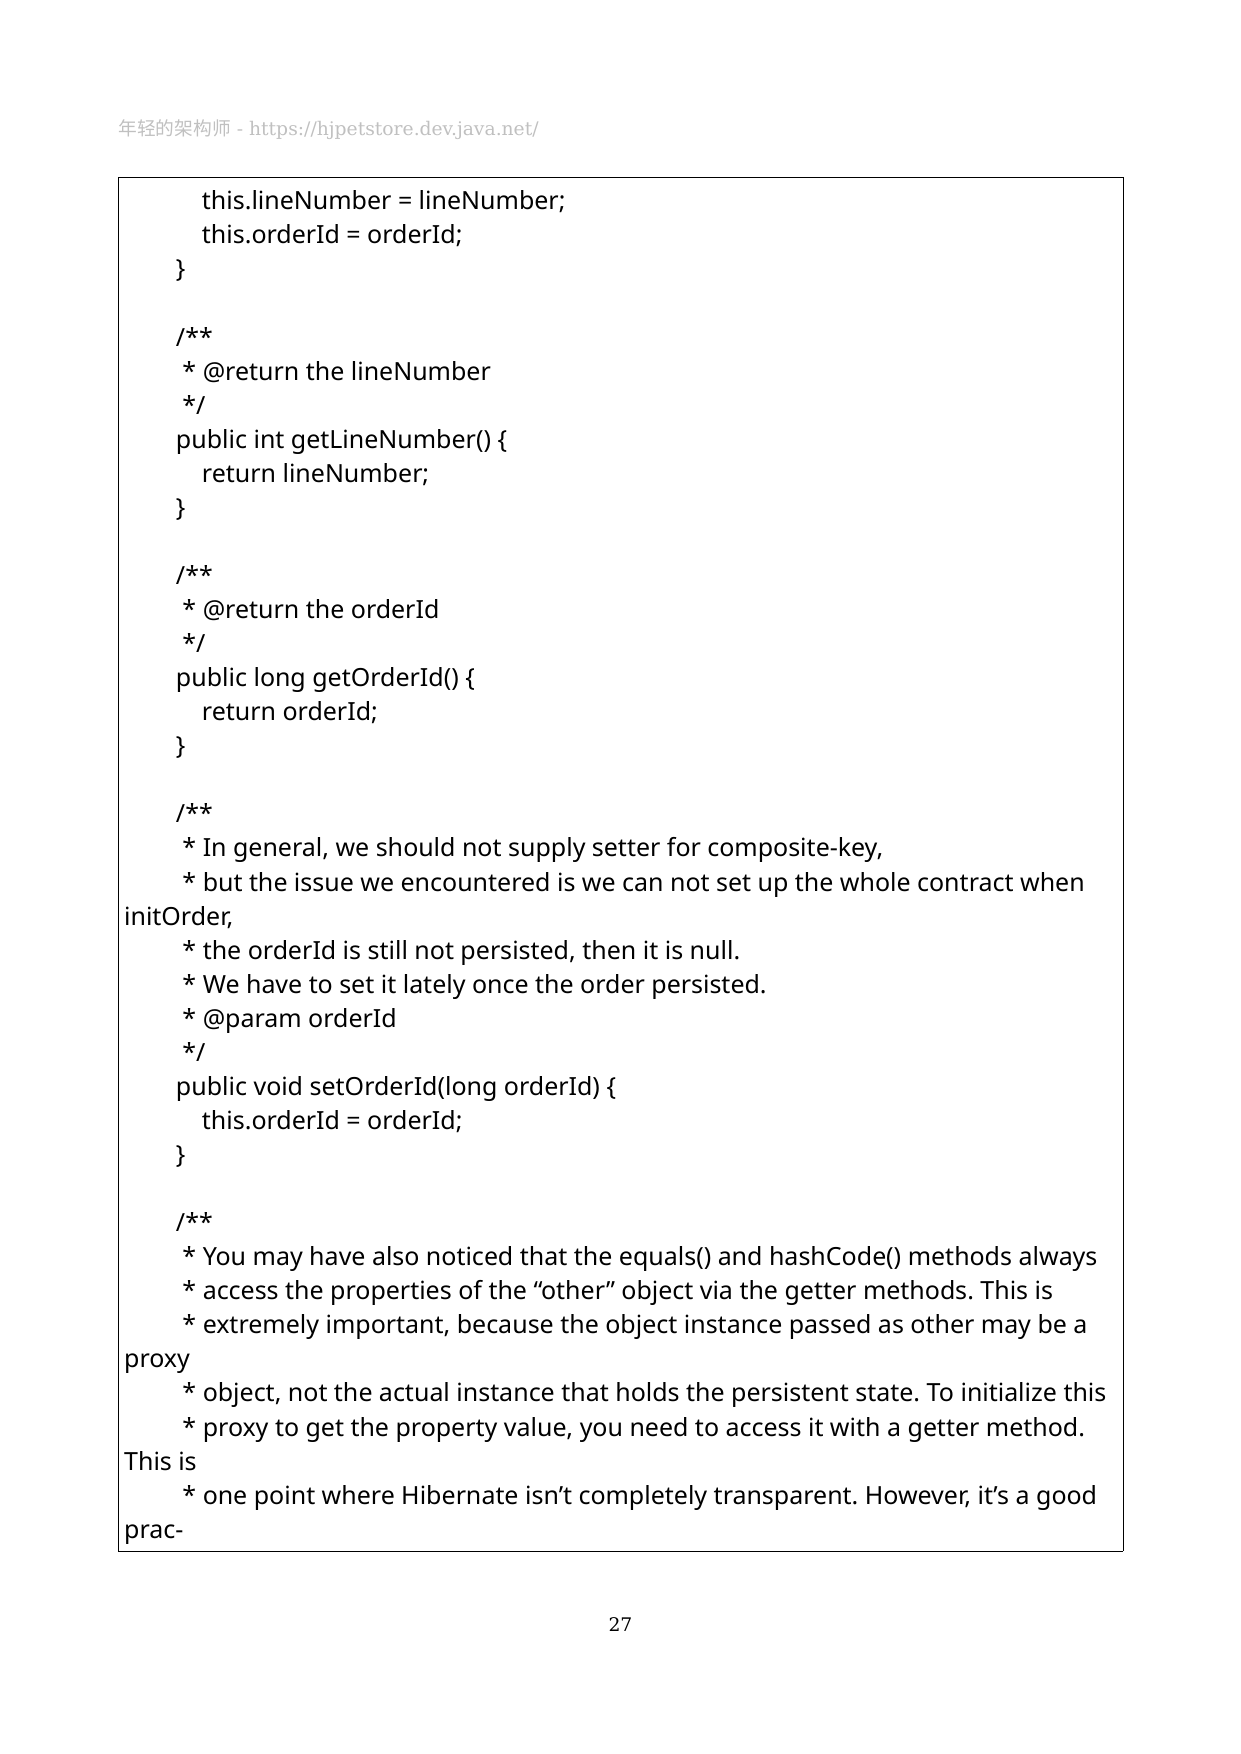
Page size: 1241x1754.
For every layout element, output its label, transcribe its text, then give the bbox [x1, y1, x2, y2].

table_header this.lineNumber = lineNumber; this.orderId = orderId; } /** * @return the lineNumber */ public int getLineNumber() { return lineNumber; } /** * @return the orderId */ public long getOrderId() { return orderId; } /** * In general, we should not supply setter for composite-key, * but the issue we encountered is we can not set up the whole contract when initOrder, * the orderId is still not persisted, then it is null. * We have to set it lately once the order persisted. * @param orderId */ public void setOrderId(long orderId) { this.orderId = orderId; } /** * You may have also noticed that the equals() and hashCode() methods always * access the properties of the “other” object via the getter methods. This is * extremely important, because the object instance passed as other may be a proxy * object, not the actual instance that holds the persistent state. To initialize this * proxy to get the property value, you need to access it with a getter method. This is * one point where Hibernate isn’t completely transparent. However, it’s a good prac- [119, 178, 1123, 1551]
